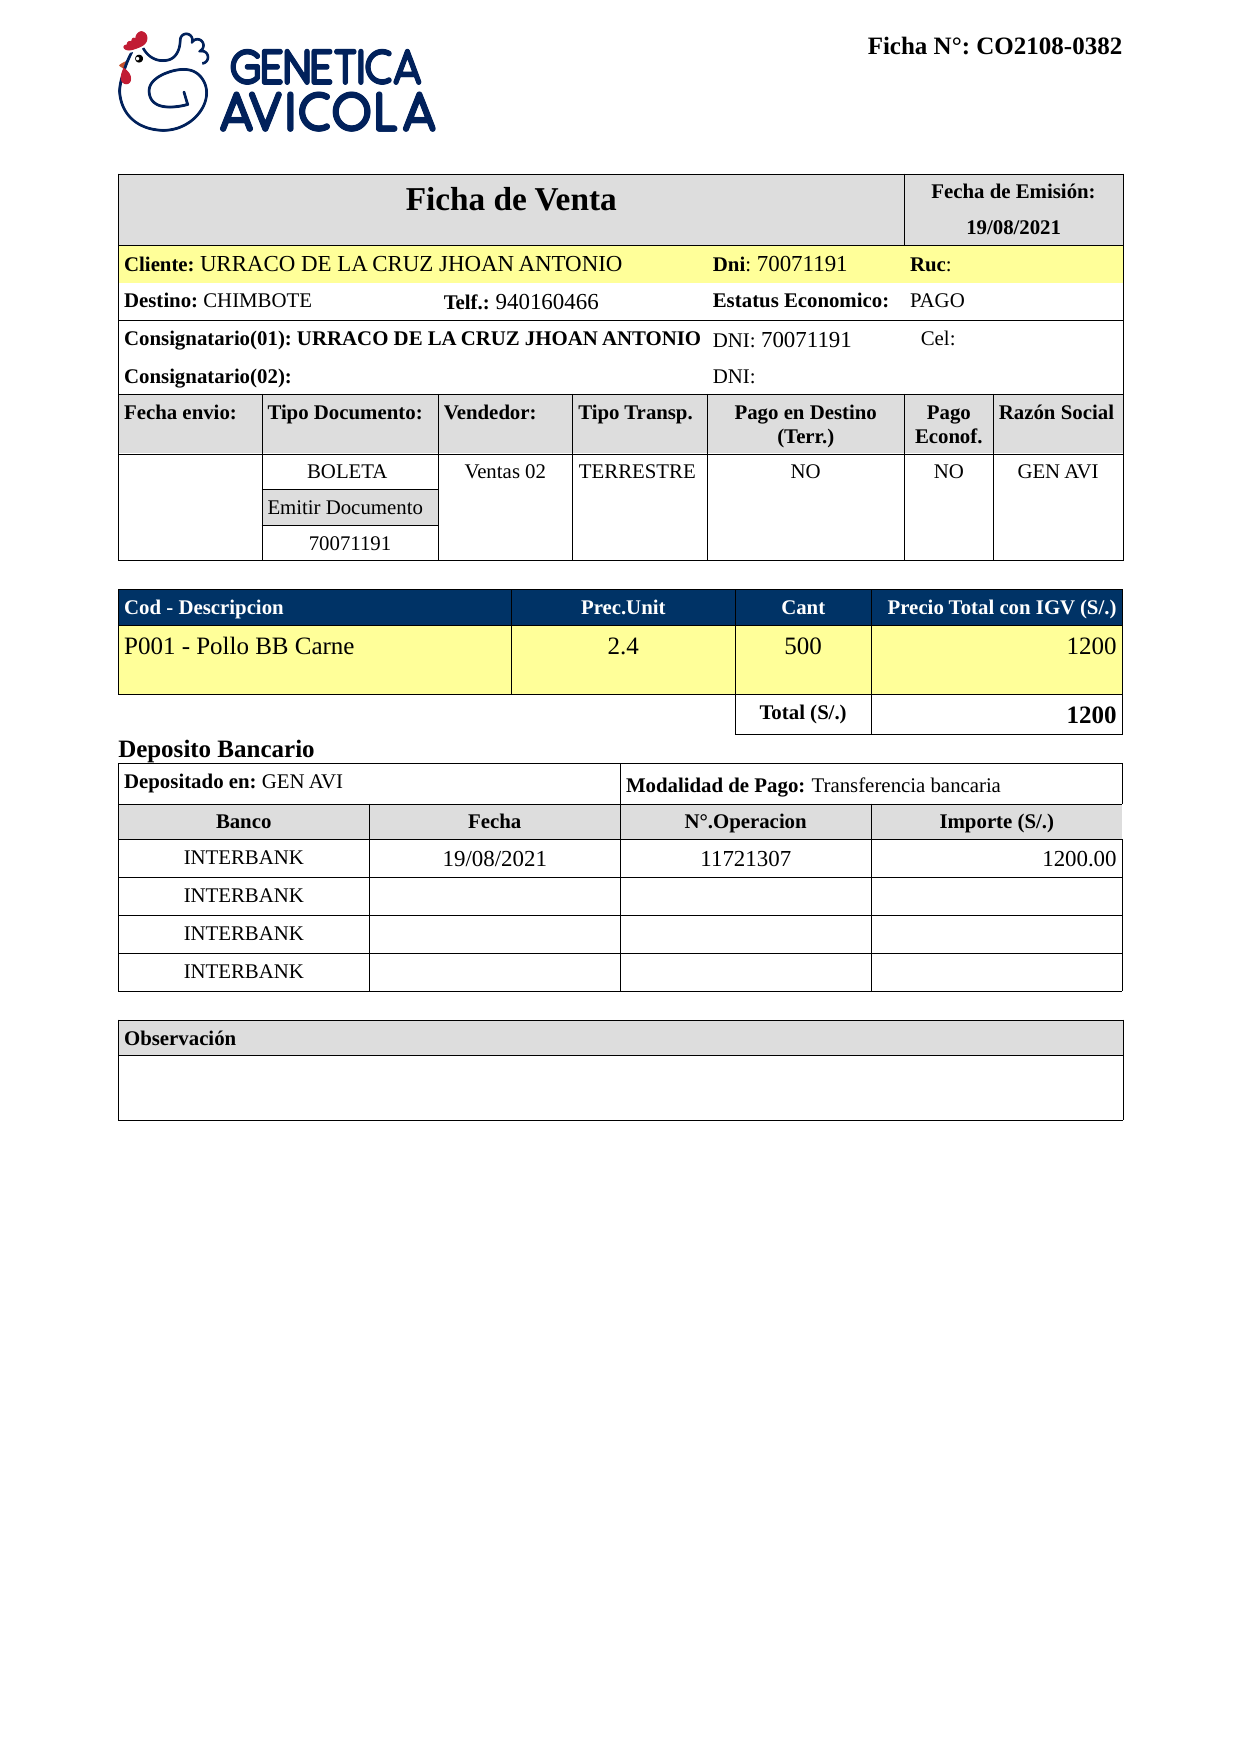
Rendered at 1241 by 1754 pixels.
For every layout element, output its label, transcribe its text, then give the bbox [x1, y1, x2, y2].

table_cell Banco [119, 805, 369, 839]
table_cell 11721307 [621, 840, 871, 877]
table_cell 70071191 [263, 526, 438, 560]
table_cell [119, 1056, 1123, 1119]
table_cell [621, 954, 871, 991]
table_cell INTERBANK [119, 916, 369, 953]
table_header Cant [736, 590, 871, 625]
table_cell Destino: CHIMBOTE [119, 283, 438, 320]
table_cell 19/08/2021 [370, 840, 620, 877]
table_cell Consignatario(01): URRACO DE LA CRUZ JHOAN ANTONIO [119, 321, 707, 358]
table_cell Consignatario(02): [119, 358, 707, 394]
table_cell Ruc: [904, 246, 1123, 283]
table_cell 2.4 [512, 626, 735, 694]
picture [118, 31, 436, 132]
table_cell GEN AVI [994, 455, 1123, 560]
table_cell PAGO [904, 283, 1123, 320]
table_cell Fecha [370, 805, 620, 839]
table_cell INTERBANK [119, 840, 369, 877]
table_cell 1200 [872, 626, 1122, 694]
table_cell Tipo Documento: [263, 395, 438, 453]
table_cell [370, 954, 620, 991]
table_cell [621, 916, 871, 953]
text Deposito Bancario [118, 734, 1122, 763]
table_header Prec.Unit [512, 590, 735, 625]
table_cell NO [905, 455, 993, 560]
table_cell 1200.00 [872, 840, 1122, 877]
table_cell Emitir Documento [263, 490, 438, 525]
table_cell INTERBANK [119, 878, 369, 915]
table_cell Tipo Transp. [573, 395, 707, 453]
table_cell N°.Operacion [621, 805, 871, 839]
table_cell Estatus Economico: [707, 283, 904, 320]
table_cell Pago en Destino (Terr.) [708, 395, 904, 453]
table_cell [621, 878, 871, 915]
table_cell [119, 455, 262, 560]
table_cell BOLETA [263, 455, 438, 489]
table_cell 500 [736, 626, 871, 694]
table_cell [370, 878, 620, 915]
table_header Modalidad de Pago: Transferencia bancaria [621, 764, 1122, 803]
table_cell P001 - Pollo BB Carne [119, 626, 511, 694]
table_header Precio Total con IGV (S/.) [872, 590, 1122, 625]
table_cell Vendedor: [439, 395, 572, 453]
table_cell Dni: 70071191 [707, 246, 904, 283]
table_cell INTERBANK [119, 954, 369, 991]
table_cell Fecha envio: [119, 395, 262, 453]
table_cell [370, 916, 620, 953]
table_header Cod - Descripcion [119, 590, 511, 625]
table_cell 19/08/2021 [905, 209, 1123, 245]
table_cell NO [708, 455, 904, 560]
table_cell [511, 695, 735, 734]
table_cell [872, 954, 1122, 991]
table_cell Cel: [915, 321, 1123, 358]
table_cell DNI: 70071191 [707, 321, 915, 358]
table_cell Ventas 02 [439, 455, 572, 560]
table_cell Telf.: 940160466 [438, 283, 707, 320]
table_cell Cliente: URRACO DE LA CRUZ JHOAN ANTONIO [119, 246, 707, 283]
table_header Depositado en: GEN AVI [119, 764, 620, 803]
table_header Observación [119, 1021, 1123, 1055]
table_header Fecha de Emisión: [905, 175, 1123, 209]
table_cell 1200 [872, 695, 1122, 734]
table_cell Razón Social [994, 395, 1123, 453]
table_header Ficha de Venta [119, 175, 904, 245]
table_cell [872, 878, 1122, 915]
table_cell DNI: [707, 358, 1123, 394]
table_cell Pago Econof. [905, 395, 993, 453]
table_cell [118, 695, 511, 734]
table_cell [872, 916, 1122, 953]
table_cell Importe (S/.) [872, 805, 1122, 839]
table_cell TERRESTRE [573, 455, 707, 560]
table_cell Total (S/.) [736, 695, 871, 734]
